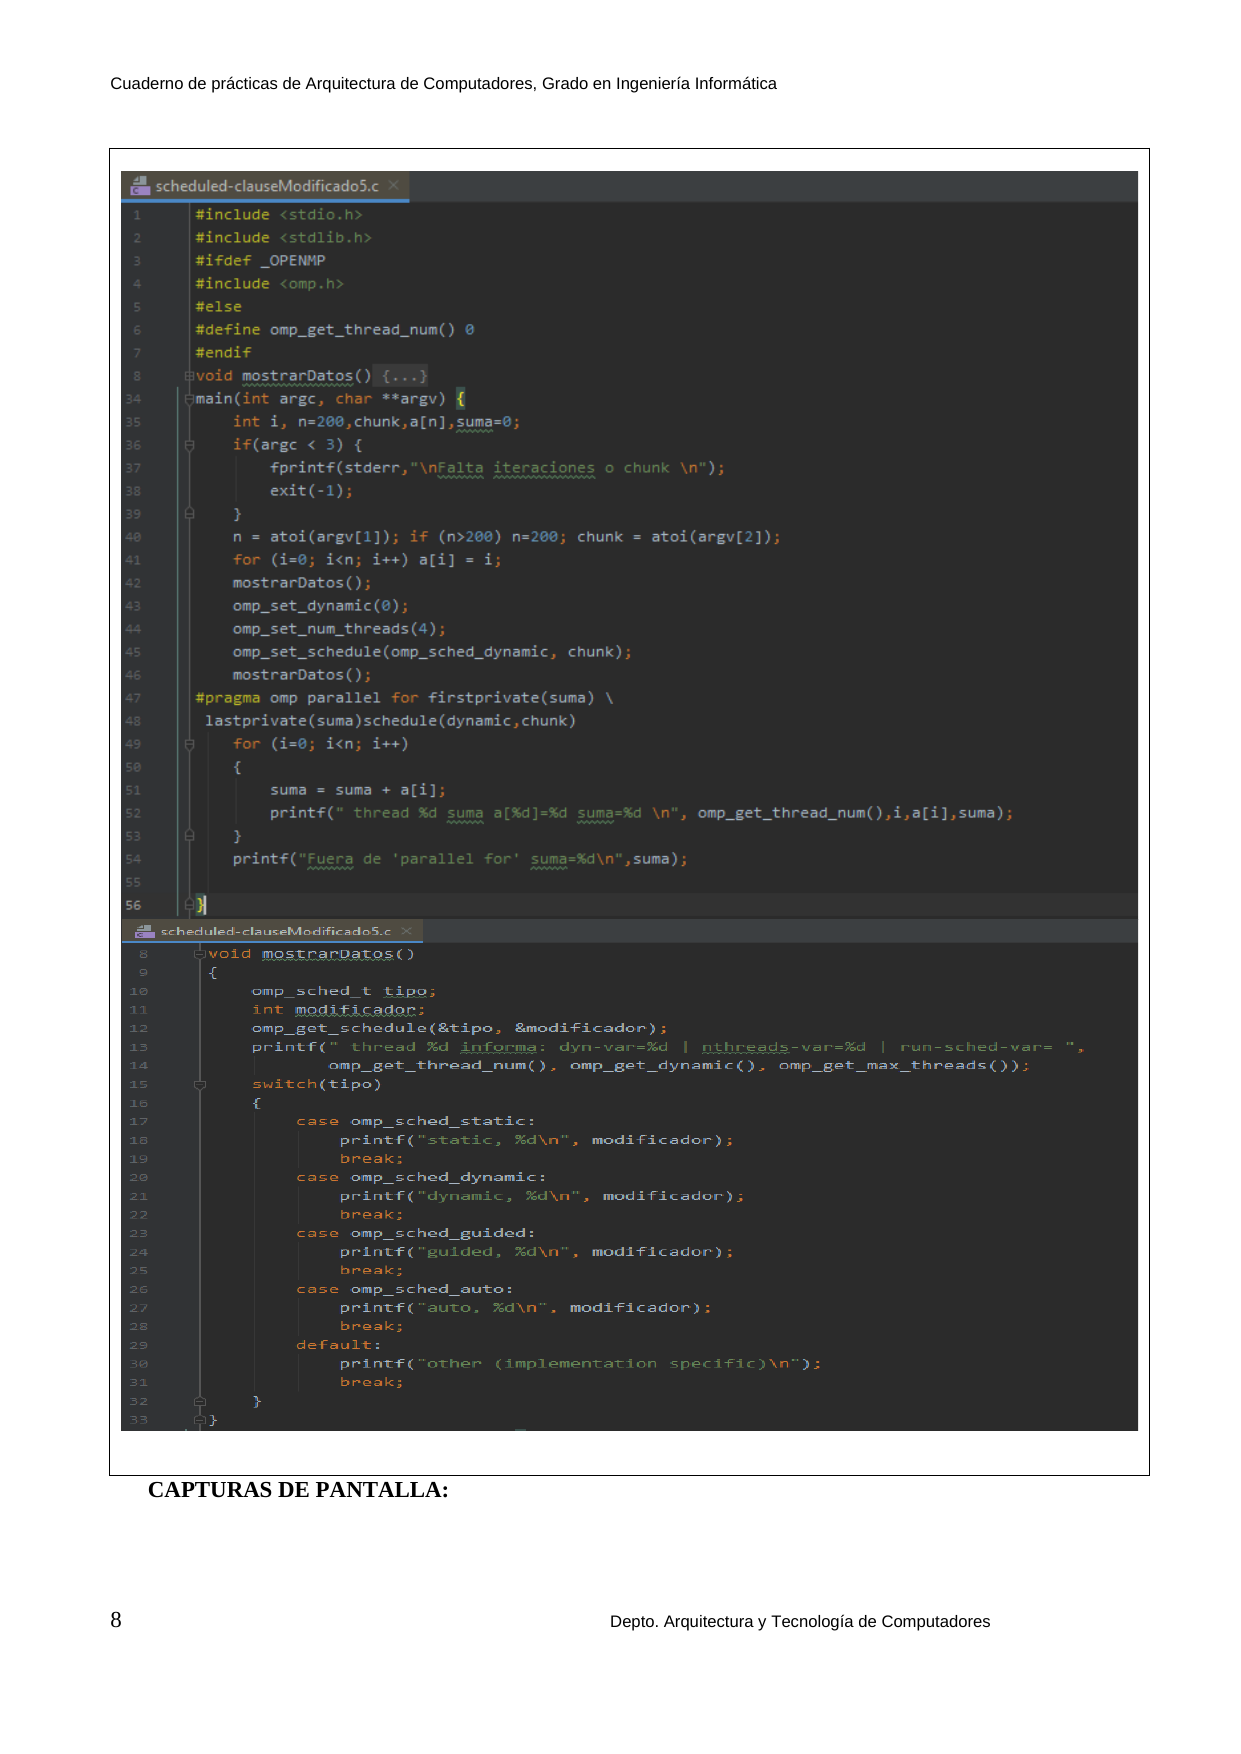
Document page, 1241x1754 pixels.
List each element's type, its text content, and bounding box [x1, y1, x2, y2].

text CAPTURAS DE PANTALLA: [148, 1476, 1150, 1503]
picture [121, 171, 1139, 1431]
table_header [110, 149, 1149, 1475]
